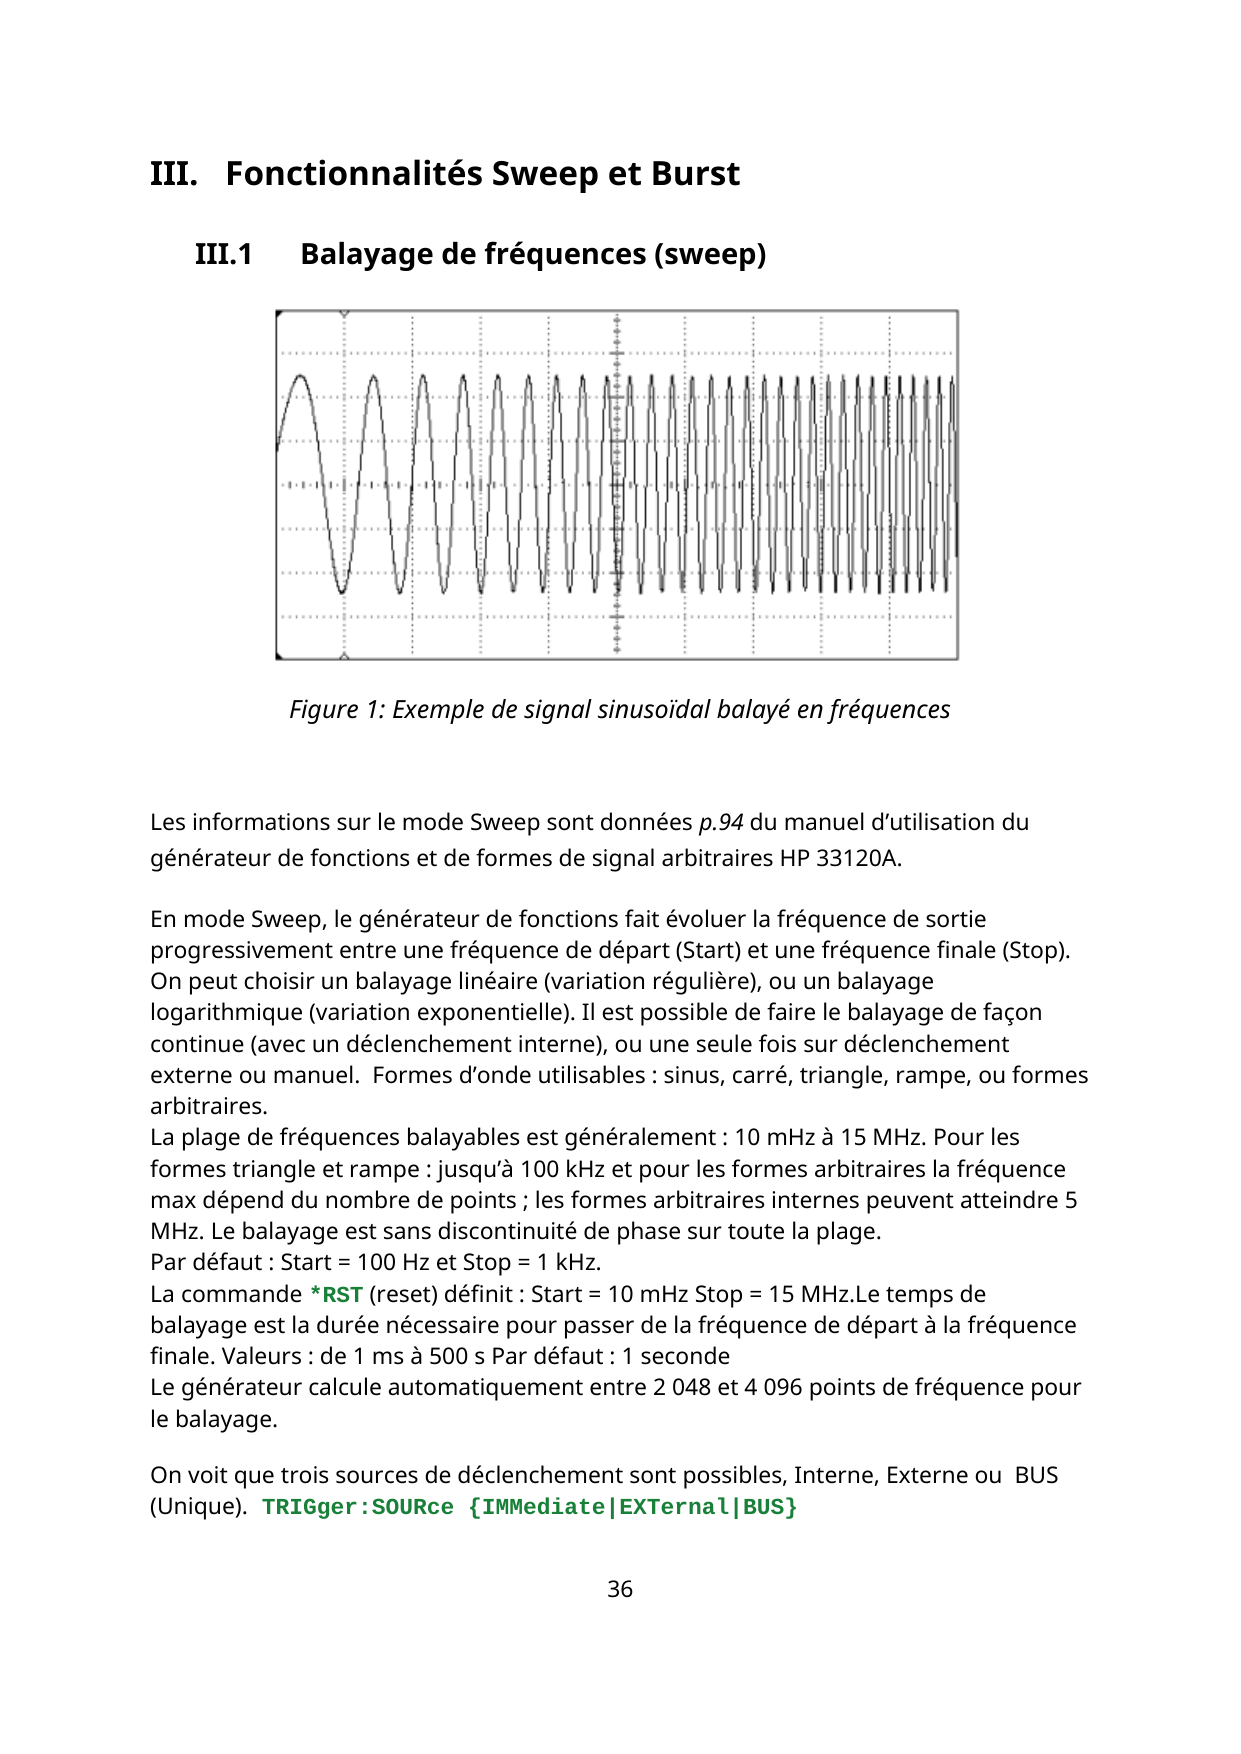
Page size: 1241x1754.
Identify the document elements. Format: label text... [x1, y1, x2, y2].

text On voit que trois sources de déclenchement sont possibles, Interne, Externe ou BUS (Unique). TRIGger:SOURce {IMMediate|EXTernal|BUS} [150, 1459, 1090, 1521]
text Les informations sur le mode Sweep sont données p.94 du manuel d’utilisation du générateur de fonctions et de formes de signal arbitraires HP 33120A. [150, 806, 1090, 873]
picture [257, 297, 983, 675]
text En mode Sweep, le générateur de fonctions fait évoluer la fréquence de sortie progressivement entre une fréquence de départ (Start) et une fréquence finale (Stop). On peut choisir un balayage linéaire (variation régulière), ou un balayage logarithmique (variation exponentielle). Il est possible de faire le balayage de façon continue (avec un déclenchement interne), ou une seule fois sur déclenchement externe ou manuel. Formes d’onde utilisables : sinus, carré, triangle, rampe, ou formes arbitraires. La plage de fréquences balayables est généralement : 10 mHz à 15 MHz. Pour les formes triangle et rampe : jusqu’à 100 kHz et pour les formes arbitraires la fréquence max dépend du nombre de points ; les formes arbitraires internes peuvent atteindre 5 MHz. Le balayage est sans discontinuité de phase sur toute la plage. Par défaut : Start = 100 Hz et Stop = 1 kHz. La commande *RST (reset) définit : Start = 10 mHz Stop = 15 MHz.Le temps de balayage est la durée nécessaire pour passer de la fréquence de départ à la fréquence finale. Valeurs : de 1 ms à 500 s Par défaut : 1 seconde Le générateur calcule automatiquement entre 2 048 et 4 096 points de fréquence pour le balayage. [150, 902, 1090, 1434]
subtitle Fonctionnalités Sweep et Burst [150, 150, 1090, 195]
text Figure 1: Exemple de signal sinusoïdal balayé en fréquences [258, 675, 983, 726]
subtitle Balayage de fréquences (sweep) [150, 233, 1090, 273]
